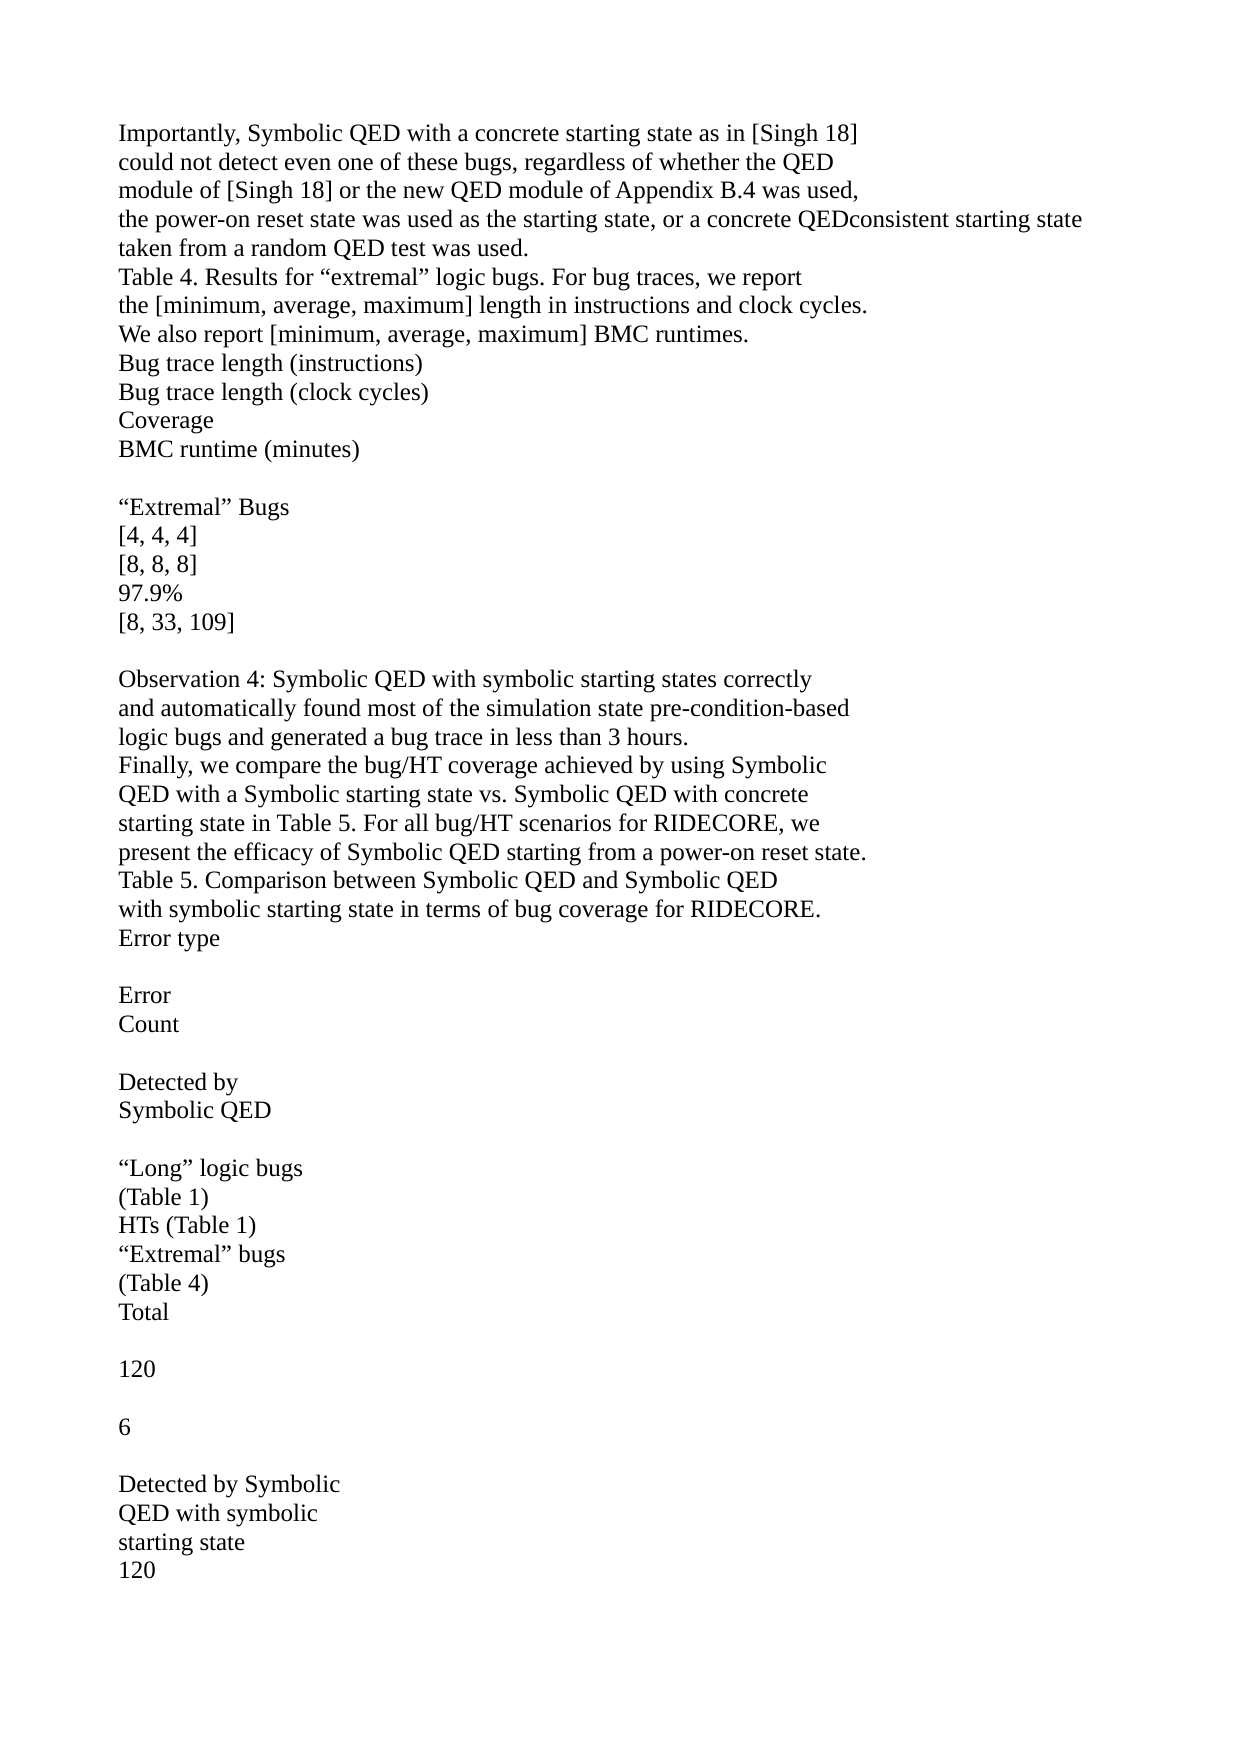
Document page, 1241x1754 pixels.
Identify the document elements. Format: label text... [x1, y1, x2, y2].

text 97.9% [118, 578, 1122, 607]
text “Extremal” bugs [118, 1239, 1122, 1268]
text the power-on reset state was used as the starting state, or a concrete QEDconsistent starting state taken from a random QED test was used. [118, 204, 1122, 262]
text [4, 4, 4] [118, 521, 1122, 549]
text and automatically found most of the simulation state pre-condition-based [118, 693, 1122, 722]
text with symbolic starting state in terms of bug coverage for RIDECORE. [118, 894, 1122, 923]
text Error [118, 981, 1122, 1009]
text [8, 33, 109] [118, 607, 1122, 636]
text Observation 4: Symbolic QED with symbolic starting states correctly [118, 664, 1122, 693]
text QED with symbolic [118, 1498, 1122, 1527]
text We also report [minimum, average, maximum] BMC runtimes. [118, 319, 1122, 348]
text module of [Singh 18] or the new QED module of Appendix B.4 was used, [118, 176, 1122, 204]
text Bug trace length (clock cycles) [118, 377, 1122, 406]
text BMC runtime (minutes) [118, 434, 1122, 463]
text Table 5. Comparison between Symbolic QED and Symbolic QED [118, 866, 1122, 894]
text Table 4. Results for “extremal” logic bugs. For bug traces, we report [118, 262, 1122, 291]
text Error type [118, 923, 1122, 952]
text (Table 4) [118, 1268, 1122, 1297]
text “Long” logic bugs [118, 1153, 1122, 1182]
text 6 [118, 1412, 1122, 1441]
text Total [118, 1297, 1122, 1326]
text QED with a Symbolic starting state vs. Symbolic QED with concrete [118, 779, 1122, 808]
text Finally, we compare the bug/HT coverage achieved by using Symbolic [118, 751, 1122, 779]
text starting state [118, 1527, 1122, 1556]
text 120 [118, 1556, 1122, 1584]
text 120 [118, 1354, 1122, 1383]
text “Extremal” Bugs [118, 492, 1122, 521]
text Detected by [118, 1067, 1122, 1096]
text Symbolic QED [118, 1096, 1122, 1124]
text Count [118, 1009, 1122, 1038]
text Importantly, Symbolic QED with a concrete starting state as in [Singh 18] [118, 118, 1122, 147]
text present the efficacy of Symbolic QED starting from a power-on reset state. [118, 837, 1122, 866]
text HTs (Table 1) [118, 1211, 1122, 1239]
text logic bugs and generated a bug trace in less than 3 hours. [118, 722, 1122, 751]
text Detected by Symbolic [118, 1469, 1122, 1498]
text [8, 8, 8] [118, 549, 1122, 578]
text the [minimum, average, maximum] length in instructions and clock cycles. [118, 291, 1122, 319]
text Bug trace length (instructions) [118, 348, 1122, 377]
text Coverage [118, 406, 1122, 434]
text (Table 1) [118, 1182, 1122, 1211]
text starting state in Table 5. For all bug/HT scenarios for RIDECORE, we [118, 808, 1122, 837]
text could not detect even one of these bugs, regardless of whether the QED [118, 147, 1122, 176]
